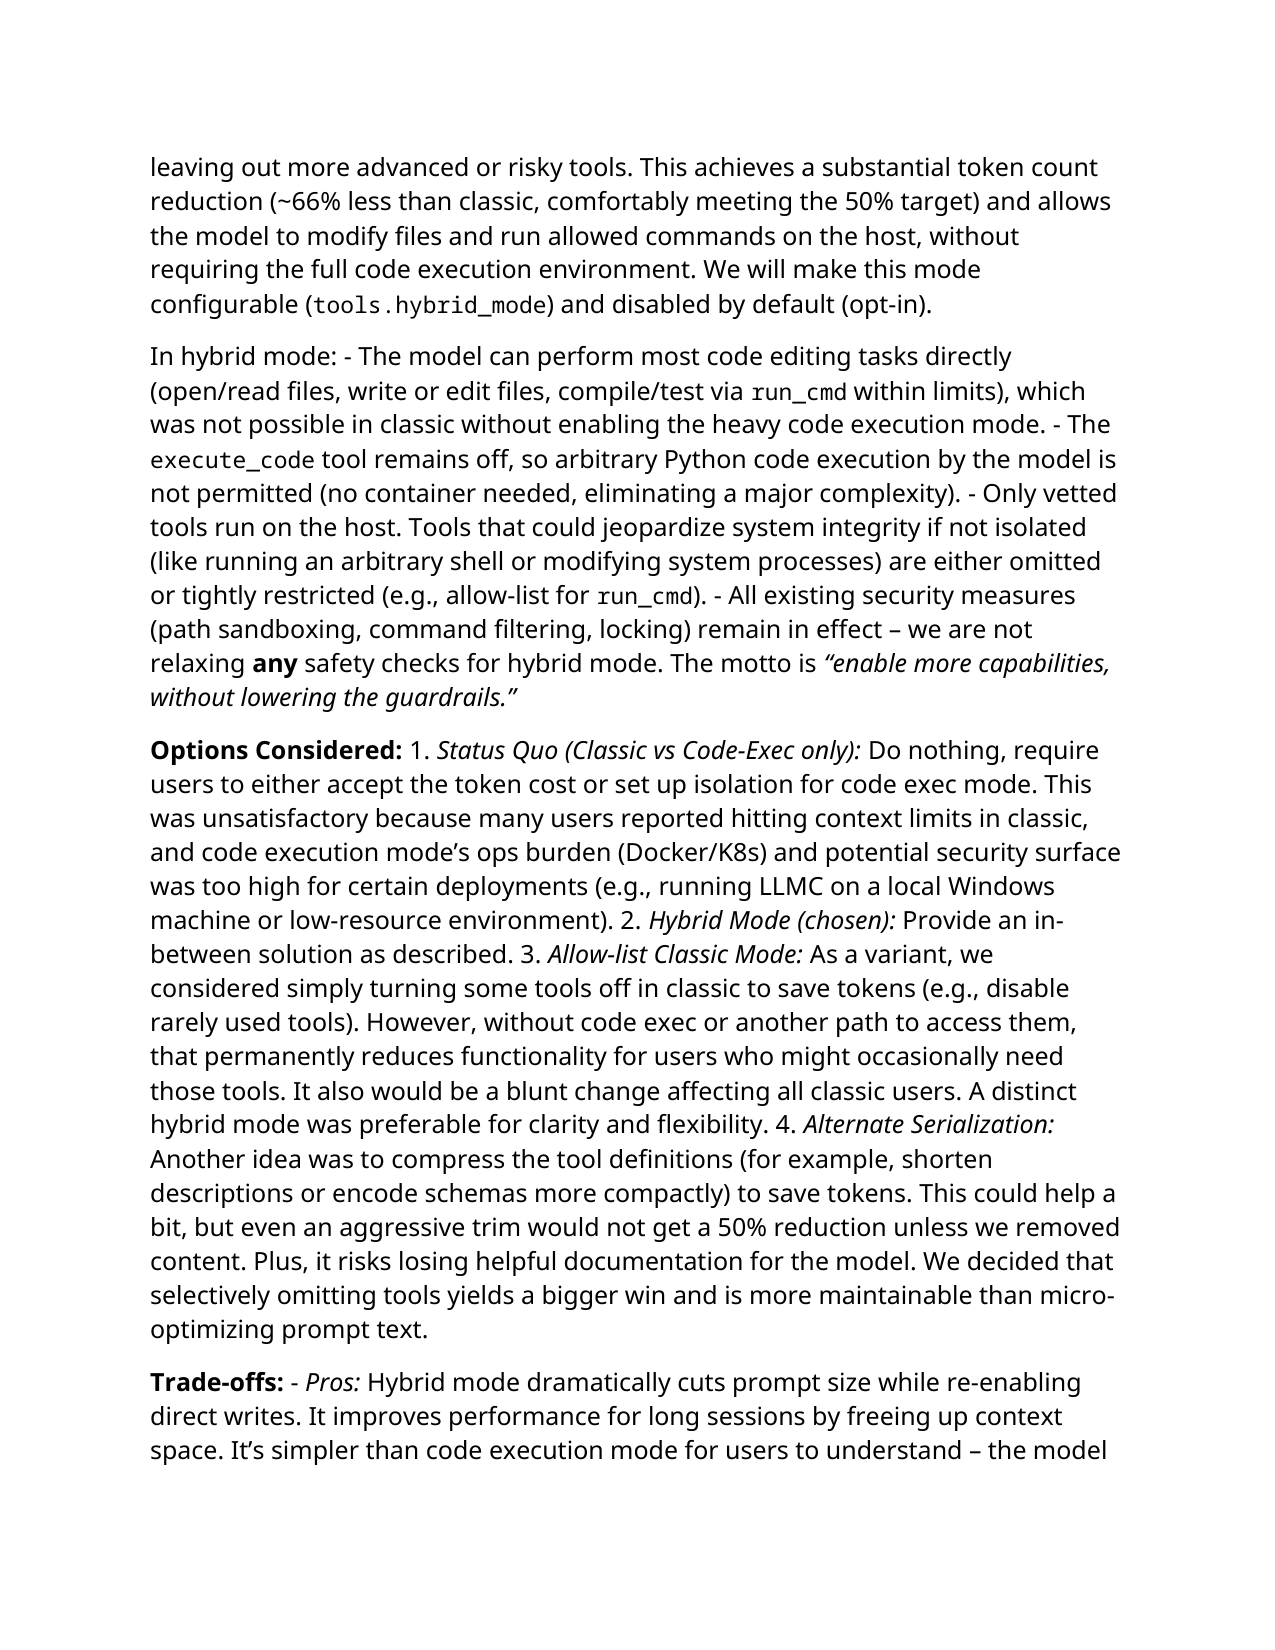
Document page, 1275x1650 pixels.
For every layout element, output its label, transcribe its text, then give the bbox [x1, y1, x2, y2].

text Trade-offs: - Pros: Hybrid mode dramatically cuts prompt size while re-enabling direct writes. It improves performance for long sessions by freeing up context space. It’s simpler than code execution mode for users to understand – the model [150, 1364, 1125, 1467]
text leaving out more advanced or risky tools. This achieves a substantial token count reduction (~66% less than classic, comfortably meeting the 50% target) and allows the model to modify files and run allowed commands on the host, without requiring the full code execution environment. We will make this mode configurable (tools.hybrid_mode) and disabled by default (opt-in). [150, 150, 1125, 320]
text In hybrid mode: - The model can perform most code editing tasks directly (open/read files, write or edit files, compile/test via run_cmd within limits), which was not possible in classic without enabling the heavy code execution mode. - The execute_code tool remains off, so arbitrary Python code execution by the model is not permitted (no container needed, eliminating a major complexity). - Only vetted tools run on the host. Tools that could jeopardize system integrity if not isolated (like running an arbitrary shell or modifying system processes) are either omitted or tightly restricted (e.g., allow-list for run_cmd). - All existing security measures (path sandboxing, command filtering, locking) remain in effect – we are not relaxing any safety checks for hybrid mode. The motto is “enable more capabilities, without lowering the guardrails.” [150, 339, 1125, 714]
text Options Considered: 1. Status Quo (Classic vs Code-Exec only): Do nothing, require users to either accept the token cost or set up isolation for code exec mode. This was unsatisfactory because many users reported hitting context limits in classic, and code execution mode’s ops burden (Docker/K8s) and potential security surface was too high for certain deployments (e.g., running LLMC on a local Windows machine or low-resource environment). 2. Hybrid Mode (chosen): Provide an in-between solution as described. 3. Allow-list Classic Mode: As a variant, we considered simply turning some tools off in classic to save tokens (e.g., disable rarely used tools). However, without code exec or another path to access them, that permanently reduces functionality for users who might occasionally need those tools. It also would be a blunt change affecting all classic users. A distinct hybrid mode was preferable for clarity and flexibility. 4. Alternate Serialization: Another idea was to compress the tool definitions (for example, shorten descriptions or encode schemas more compactly) to save tokens. This could help a bit, but even an aggressive trim would not get a 50% reduction unless we removed content. Plus, it risks losing helpful documentation for the model. We decided that selectively omitting tools yields a bigger win and is more maintainable than micro-optimizing prompt text. [150, 732, 1125, 1346]
